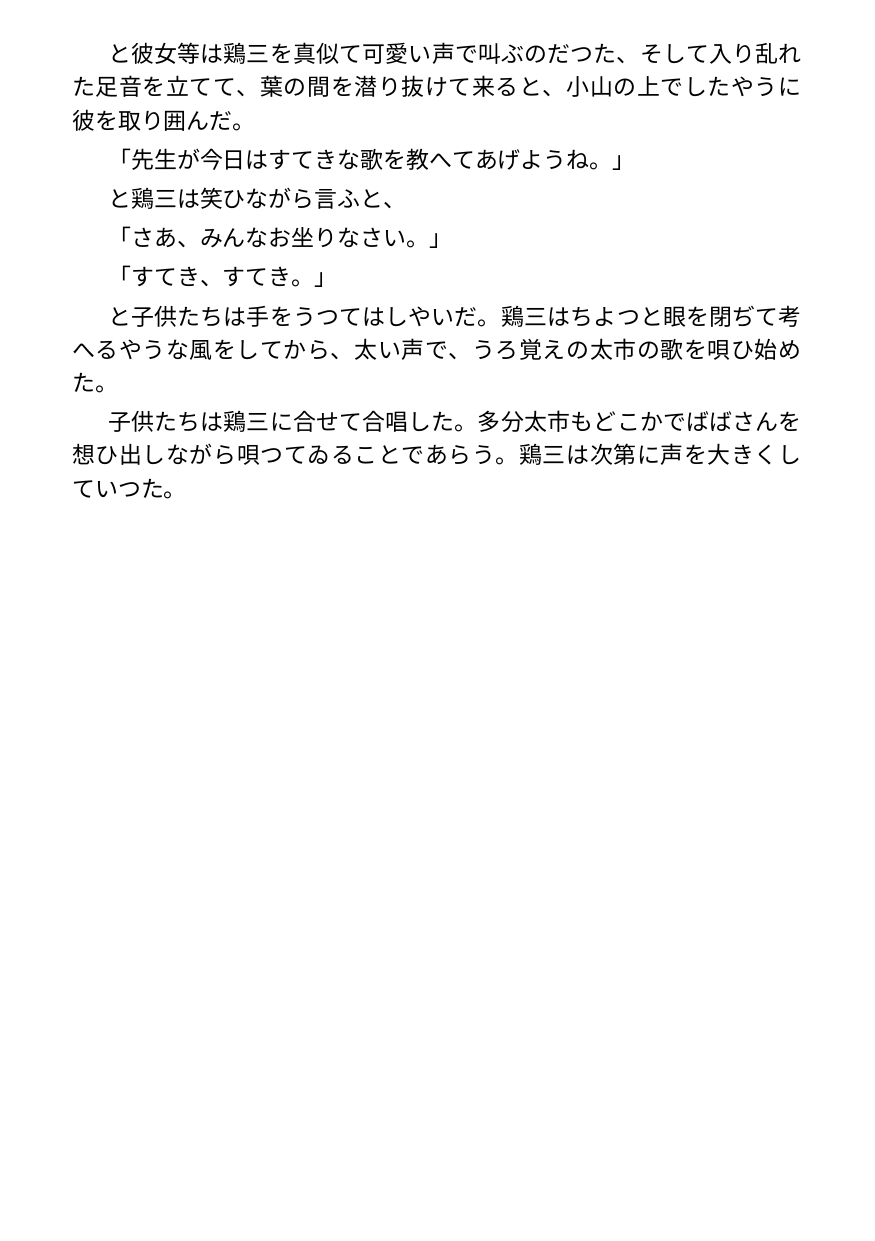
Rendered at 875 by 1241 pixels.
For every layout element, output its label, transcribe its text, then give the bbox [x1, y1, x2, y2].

text と子供たちは手をうつてはしやいだ。鶏三はちよつと眼を閉ぢて考へるやうな風をしてから、太い声で、うろ覚えの太市の歌を唄ひ始めた。 [72, 298, 802, 398]
text と彼女等は鶏三を真似て可愛い声で叫ぶのだつた、そして入り乱れた足音を立てて、葉の間を潜り抜けて来ると、小山の上でしたやうに彼を取り囲んだ。 [72, 36, 802, 136]
text 「先生が今日はすてきな歌を教へてあげようね。」 [72, 142, 802, 175]
text 子供たちは鶏三に合せて合唱した。多分太市もどこかでばばさんを想ひ出しながら唄つてゐることであらう。鶏三は次第に声を大きくしていつた。 [72, 404, 802, 504]
text 「すてき、すてき。」 [72, 259, 802, 292]
text 「さあ、みんなお坐りなさい。」 [72, 220, 802, 253]
text と鶏三は笑ひながら言ふと、 [72, 181, 802, 214]
